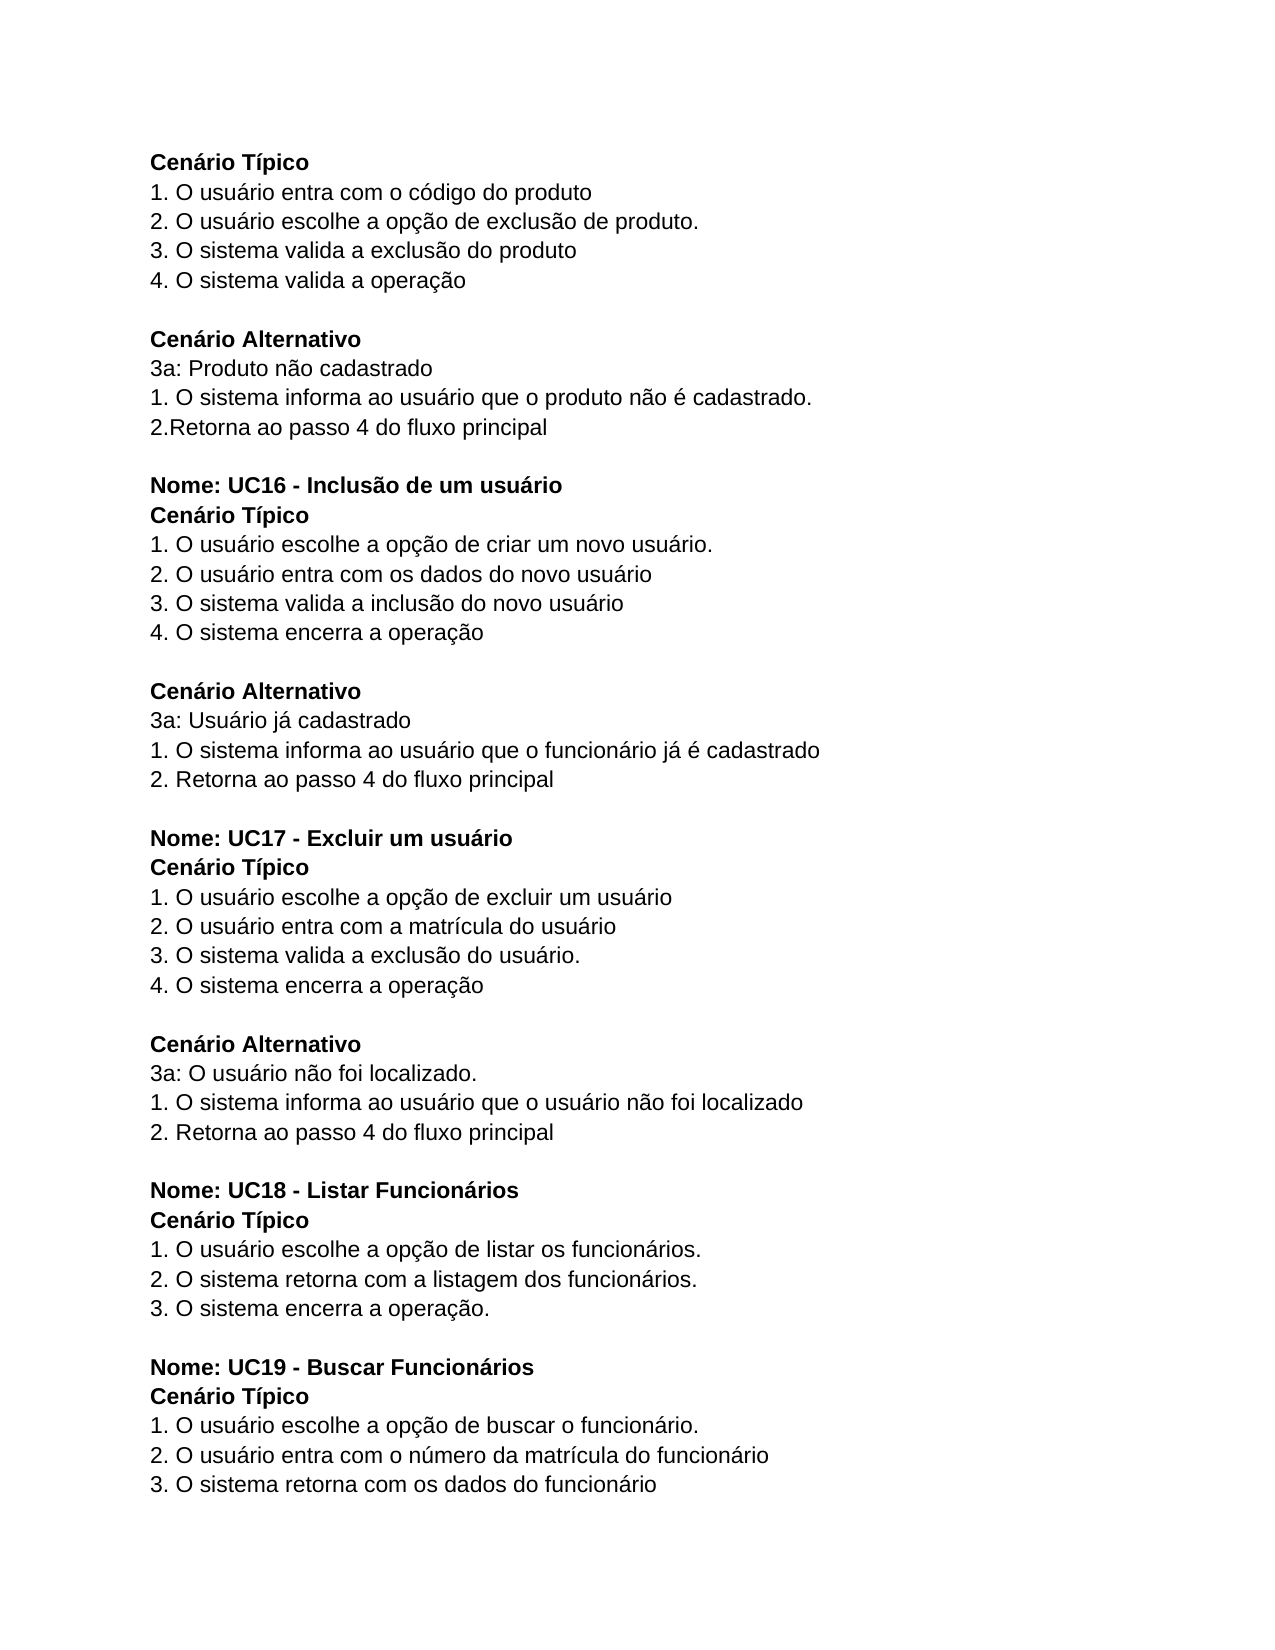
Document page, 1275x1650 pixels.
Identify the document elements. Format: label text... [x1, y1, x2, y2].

text 2.Retorna ao passo 4 do fluxo principal [150, 414, 1125, 440]
text 2. O usuário escolhe a opção de exclusão de produto. [150, 209, 1125, 234]
text Cenário Típico [150, 1207, 1125, 1233]
text 2. Retorna ao passo 4 do fluxo principal [150, 1119, 1125, 1145]
text Cenário Alternativo [150, 679, 1125, 704]
text Nome: UC19 - Buscar Funcionários [150, 1354, 1125, 1380]
text 3a: Produto não cadastrado [150, 356, 1125, 381]
text Cenário Típico [150, 1384, 1125, 1409]
text 4. O sistema valida a operação [150, 267, 1125, 293]
text 2. Retorna ao passo 4 do fluxo principal [150, 767, 1125, 792]
text Nome: UC17 - Excluir um usuário [150, 826, 1125, 851]
text 2. O usuário entra com a matrícula do usuário [150, 914, 1125, 939]
text 3a: O usuário não foi localizado. [150, 1061, 1125, 1086]
text 1. O sistema informa ao usuário que o produto não é cadastrado. [150, 385, 1125, 411]
text 3. O sistema retorna com os dados do funcionário [150, 1472, 1125, 1497]
text 1. O usuário escolhe a opção de buscar o funcionário. [150, 1413, 1125, 1439]
text 4. O sistema encerra a operação [150, 972, 1125, 998]
text 1. O sistema informa ao usuário que o usuário não foi localizado [150, 1090, 1125, 1116]
text Cenário Alternativo [150, 1031, 1125, 1057]
text 2. O sistema retorna com a listagem dos funcionários. [150, 1266, 1125, 1292]
text 1. O usuário entra com o código do produto [150, 179, 1125, 205]
text 1. O usuário escolhe a opção de excluir um usuário [150, 884, 1125, 910]
text 4. O sistema encerra a operação [150, 620, 1125, 646]
text 1. O usuário escolhe a opção de listar os funcionários. [150, 1237, 1125, 1262]
text 1. O usuário escolhe a opção de criar um novo usuário. [150, 532, 1125, 557]
text 3. O sistema valida a exclusão do produto [150, 238, 1125, 264]
text 1. O sistema informa ao usuário que o funcionário já é cadastrado [150, 737, 1125, 763]
text 3a: Usuário já cadastrado [150, 708, 1125, 734]
text 3. O sistema encerra a operação. [150, 1296, 1125, 1321]
text Nome: UC16 - Inclusão de um usuário [150, 473, 1125, 499]
text Cenário Típico [150, 855, 1125, 881]
text Cenário Típico [150, 502, 1125, 528]
text 3. O sistema valida a exclusão do usuário. [150, 943, 1125, 969]
text 3. O sistema valida a inclusão do novo usuário [150, 591, 1125, 616]
text Cenário Alternativo [150, 326, 1125, 352]
text Cenário Típico [150, 150, 1125, 176]
text Nome: UC18 - Listar Funcionários [150, 1178, 1125, 1204]
text 2. O usuário entra com os dados do novo usuário [150, 561, 1125, 587]
text 2. O usuário entra com o número da matrícula do funcionário [150, 1442, 1125, 1468]
